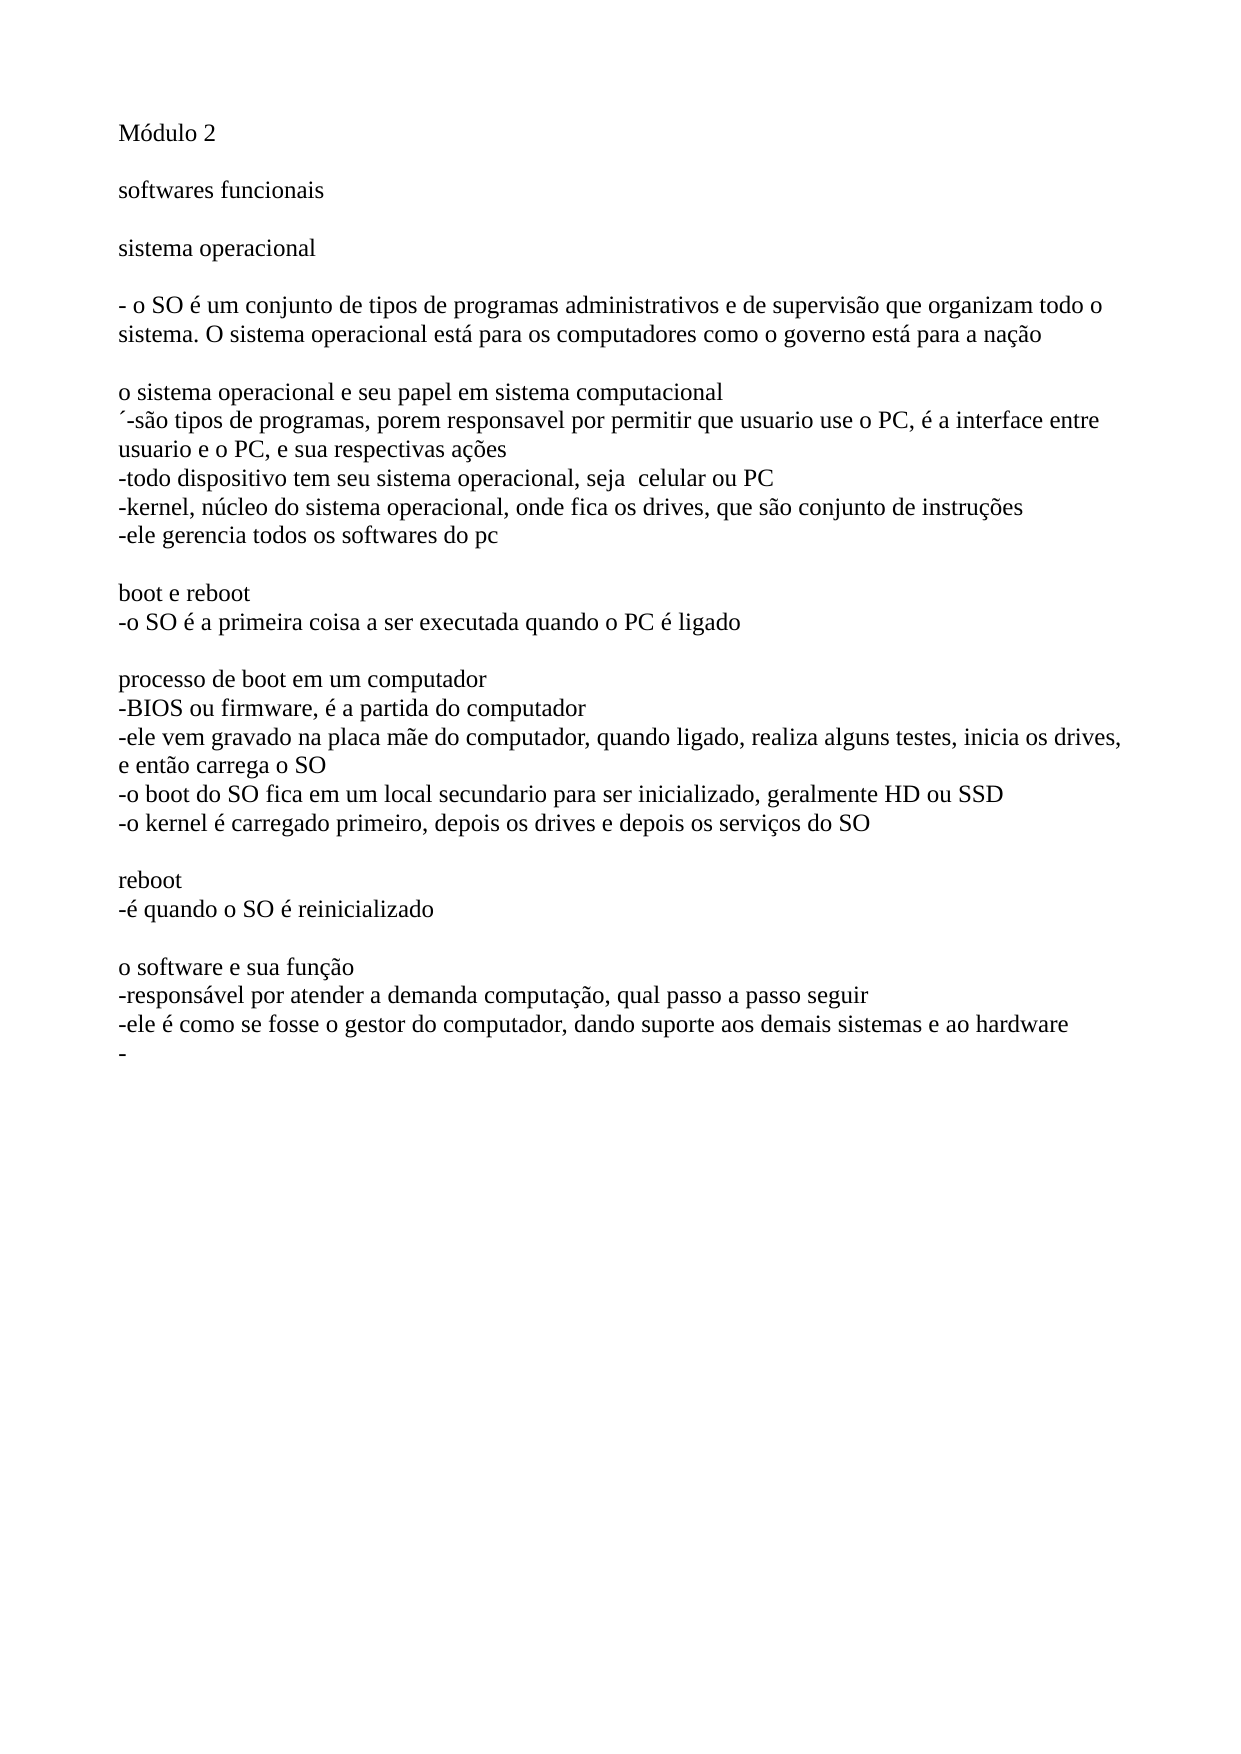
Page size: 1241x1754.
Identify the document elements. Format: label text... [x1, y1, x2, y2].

text -kernel, núcleo do sistema operacional, onde fica os drives, que são conjunto de instruções [118, 492, 1122, 521]
text o software e sua função [118, 952, 1122, 981]
text processo de boot em um computador [118, 664, 1122, 693]
text Módulo 2 [118, 118, 1122, 147]
text -o boot do SO fica em um local secundario para ser inicializado, geralmente HD ou SSD [118, 779, 1122, 808]
text -responsável por atender a demanda computação, qual passo a passo seguir [118, 981, 1122, 1009]
text -o SO é a primeira coisa a ser executada quando o PC é ligado [118, 607, 1122, 636]
text -ele gerencia todos os softwares do pc [118, 521, 1122, 549]
text - o SO é um conjunto de tipos de programas administrativos e de supervisão que organizam todo o sistema. O sistema operacional está para os computadores como o governo está para a nação [118, 291, 1122, 348]
text -ele vem gravado na placa mãe do computador, quando ligado, realiza alguns testes, inicia os drives, e então carrega o SO [118, 722, 1122, 779]
text -o kernel é carregado primeiro, depois os drives e depois os serviços do SO [118, 808, 1122, 837]
text sistema operacional [118, 233, 1122, 262]
text -BIOS ou firmware, é a partida do computador [118, 693, 1122, 722]
text -ele é como se fosse o gestor do computador, dando suporte aos demais sistemas e ao hardware [118, 1009, 1122, 1038]
text ´-são tipos de programas, porem responsavel por permitir que usuario use o PC, é a interface entre usuario e o PC, e sua respectivas ações [118, 406, 1122, 463]
text -é quando o SO é reinicializado [118, 894, 1122, 923]
text -todo dispositivo tem seu sistema operacional, seja celular ou PC [118, 463, 1122, 492]
text boot e reboot [118, 578, 1122, 607]
text - [118, 1038, 1122, 1067]
text o sistema operacional e seu papel em sistema computacional [118, 377, 1122, 406]
text softwares funcionais [118, 176, 1122, 204]
text reboot [118, 866, 1122, 894]
